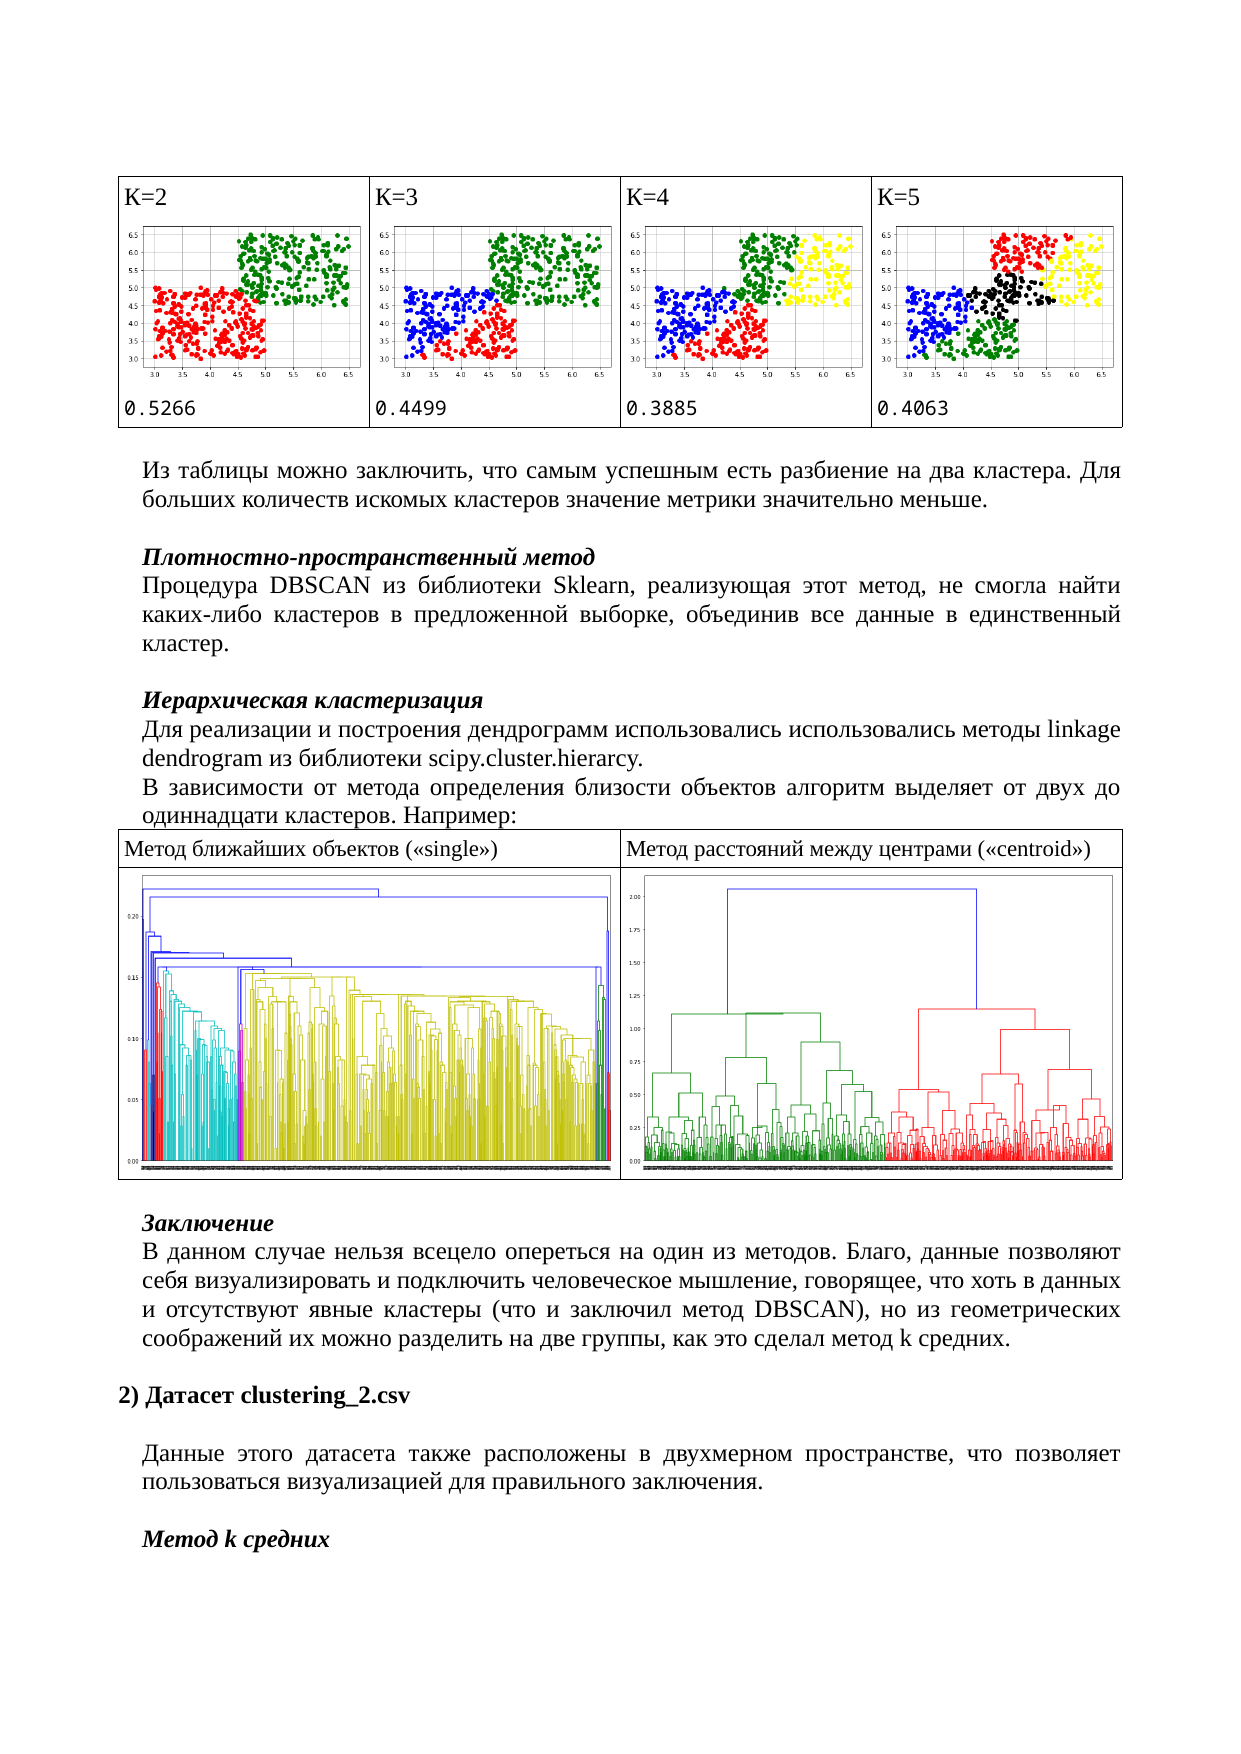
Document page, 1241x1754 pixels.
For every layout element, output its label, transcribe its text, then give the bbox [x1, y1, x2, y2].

picture [625, 222, 866, 382]
text 2) Датасет clustering_2.csv [118, 1380, 1122, 1409]
picture [625, 872, 1117, 1173]
text В зависимости от метода определения близости объектов алгоритм выделяет от двух до одиннадцати кластеров. Например: [142, 772, 1122, 829]
table_cell 0.3885 [621, 388, 871, 427]
table_header К=3 [370, 177, 620, 217]
text Из таблицы можно заключить, что самым успешным есть разбиение на два кластера. Для больших количеств искомых кластеров значение метрики значительно меньше. [142, 455, 1122, 513]
table_cell [370, 217, 620, 388]
table_cell [119, 217, 369, 388]
picture [374, 222, 615, 382]
text Иерархическая кластеризация [142, 685, 1122, 714]
text В данном случае нельзя всецело опереться на один из методов. Благо, данные позволяют себя визуализировать и подключить человеческое мышление, говорящее, что хоть в данных и отсутствуют явные кластеры (что и заключил метод DBSCAN), но из геометрических соображений их можно разделить на две группы, как это сделал метод k средних. [142, 1236, 1122, 1351]
table_header К=2 [119, 177, 369, 217]
table_cell [621, 868, 1122, 1179]
text Заключение [142, 1208, 1122, 1236]
text Процедура DBSCAN из библиотеки Sklearn, реализующая этот метод, не смогла найти каких-либо кластеров в предложенной выборке, объединив все данные в единственный кластер. [142, 570, 1122, 657]
table_cell [872, 217, 1122, 388]
picture [123, 872, 615, 1173]
table_cell 0.4063 [872, 388, 1122, 427]
text Метод k средних [142, 1524, 1122, 1553]
table_header К=5 [872, 177, 1122, 217]
table_cell [119, 868, 620, 1179]
table_cell [621, 217, 871, 388]
table_cell 0.4499 [370, 388, 620, 427]
text Данные этого датасета также расположены в двухмерном пространстве, что позволяет пользоваться визуализацией для правильного заключения. [142, 1438, 1122, 1495]
table_cell 0.5266 [119, 388, 369, 427]
picture [876, 222, 1117, 382]
table_header К=4 [621, 177, 871, 217]
text Плотностно-пространственный метод [142, 542, 1122, 570]
table_header Метод ближайших объектов («single») [119, 830, 620, 867]
picture [123, 222, 364, 382]
table_header Метод расстояний между центрами («centroid») [621, 830, 1122, 867]
text Для реализации и построения дендрограмм использовались использовались методы linkage dendrogram из библиотеки scipy.cluster.hierarcy. [142, 714, 1122, 772]
